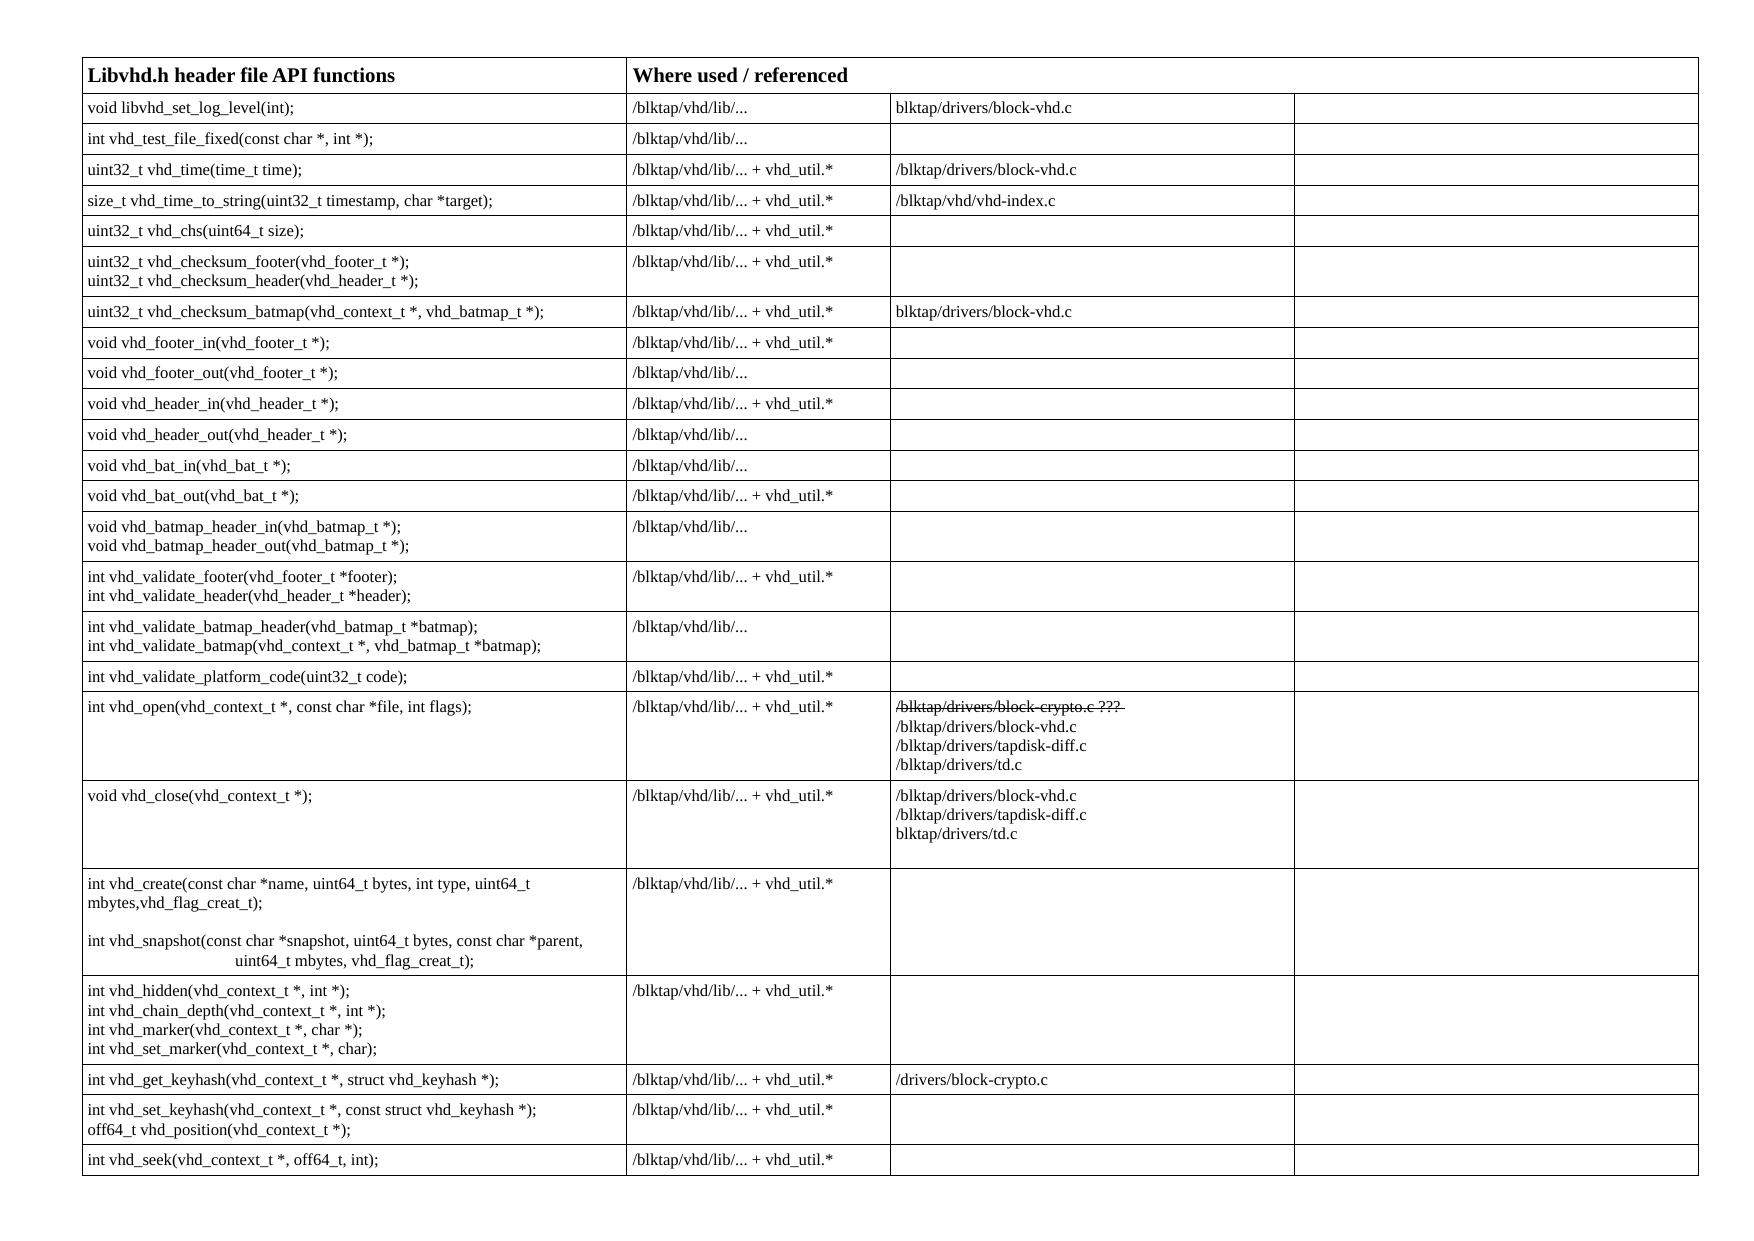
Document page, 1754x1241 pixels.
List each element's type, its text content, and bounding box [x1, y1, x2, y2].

table_cell /blktap/vhd/lib/... + vhd_util.* [627, 562, 890, 611]
table_cell /blktap/vhd/lib/... [627, 124, 890, 154]
table_cell int vhd_test_file_fixed(const char *, int *); [83, 124, 626, 154]
table_cell [891, 389, 1294, 419]
table_cell /blktap/vhd/lib/... + vhd_util.* [627, 389, 890, 419]
table_cell /blktap/vhd/lib/... [627, 420, 890, 449]
table_cell [1295, 155, 1698, 184]
table_cell void vhd_batmap_header_in(vhd_batmap_t *); void vhd_batmap_header_out(vhd_batmap_t *); [83, 512, 626, 561]
table_header Libvhd.h header file API functions [83, 58, 626, 92]
table_cell /blktap/drivers/block-vhd.c [891, 155, 1294, 184]
table_cell [891, 1145, 1294, 1175]
table_cell [1295, 662, 1698, 691]
table_cell /blktap/vhd/lib/... + vhd_util.* [627, 297, 890, 327]
table_cell uint32_t vhd_checksum_footer(vhd_footer_t *); uint32_t vhd_checksum_header(vhd_header_t *); [83, 247, 626, 296]
table_cell /drivers/block-crypto.c [891, 1065, 1294, 1094]
table_cell [1295, 869, 1698, 975]
table_cell [1295, 420, 1698, 449]
table_cell /blktap/vhd/lib/... + vhd_util.* [627, 1065, 890, 1094]
table_cell [1295, 359, 1698, 388]
table_cell /blktap/vhd/lib/... [627, 451, 890, 480]
table_cell [891, 247, 1294, 296]
table_cell /blktap/vhd/lib/... + vhd_util.* [627, 976, 890, 1063]
table_cell int vhd_validate_footer(vhd_footer_t *footer); int vhd_validate_header(vhd_header_t *header); [83, 562, 626, 611]
table_cell [1295, 976, 1698, 1063]
table_cell void libvhd_set_log_level(int); [83, 94, 626, 123]
table_cell [1295, 1145, 1698, 1175]
table_cell void vhd_bat_out(vhd_bat_t *); [83, 481, 626, 511]
table_cell [891, 328, 1294, 357]
table_cell [1295, 781, 1698, 868]
table_cell int vhd_open(vhd_context_t *, const char *file, int flags); [83, 692, 626, 780]
table_cell [1295, 124, 1698, 154]
table_cell void vhd_header_in(vhd_header_t *); [83, 389, 626, 419]
table_cell int vhd_validate_batmap_header(vhd_batmap_t *batmap); int vhd_validate_batmap(vhd_context_t *, vhd_batmap_t *batmap); [83, 612, 626, 661]
table_cell /blktap/vhd/lib/... [627, 94, 890, 123]
table_cell [1295, 216, 1698, 246]
table_cell [1295, 512, 1698, 561]
table_cell [1295, 389, 1698, 419]
table_cell [891, 359, 1294, 388]
table_cell /blktap/vhd/lib/... [627, 612, 890, 661]
table_cell [891, 976, 1294, 1063]
table_cell int vhd_set_keyhash(vhd_context_t *, const struct vhd_keyhash *); off64_t vhd_position(vhd_context_t *); [83, 1095, 626, 1144]
table_cell /blktap/vhd/lib/... + vhd_util.* [627, 328, 890, 357]
table_cell /blktap/drivers/block-vhd.c /blktap/drivers/tapdisk-diff.c blktap/drivers/td.c [891, 781, 1294, 868]
table_cell /blktap/vhd/vhd-index.c [891, 186, 1294, 215]
table_cell [1295, 328, 1698, 357]
table_cell int vhd_create(const char *name, uint64_t bytes, int type, uint64_t mbytes,vhd_flag_creat_t); int vhd_snapshot(const char *snapshot, uint64_t bytes, const char *parent, uint64_t mbytes, vhd_flag_creat_t); [83, 869, 626, 975]
table_cell [891, 612, 1294, 661]
table_cell [891, 481, 1294, 511]
table_cell /blktap/vhd/lib/... + vhd_util.* [627, 869, 890, 975]
table_cell [1295, 451, 1698, 480]
table_cell [1295, 481, 1698, 511]
table_cell blktap/drivers/block-vhd.c [891, 297, 1294, 327]
table_cell void vhd_footer_out(vhd_footer_t *); [83, 359, 626, 388]
table_cell [891, 662, 1294, 691]
table_cell uint32_t vhd_time(time_t time); [83, 155, 626, 184]
table_cell [1295, 94, 1698, 123]
table_cell [891, 1095, 1294, 1144]
table_cell [1295, 297, 1698, 327]
table_cell int vhd_hidden(vhd_context_t *, int *); int vhd_chain_depth(vhd_context_t *, int *); int vhd_marker(vhd_context_t *, char *); int vhd_set_marker(vhd_context_t *, char); [83, 976, 626, 1063]
table_cell /blktap/vhd/lib/... + vhd_util.* [627, 186, 890, 215]
table_cell blktap/drivers/block-vhd.c [891, 94, 1294, 123]
table_cell /blktap/vhd/lib/... + vhd_util.* [627, 155, 890, 184]
table_cell /blktap/vhd/lib/... + vhd_util.* [627, 781, 890, 868]
table_cell [1295, 1095, 1698, 1144]
table_cell [891, 216, 1294, 246]
table_cell [891, 869, 1294, 975]
table_cell [1295, 612, 1698, 661]
table_cell [891, 451, 1294, 480]
table_cell [891, 124, 1294, 154]
table_cell uint32_t vhd_chs(uint64_t size); [83, 216, 626, 246]
table_cell /blktap/vhd/lib/... [627, 359, 890, 388]
table_cell /blktap/vhd/lib/... + vhd_util.* [627, 247, 890, 296]
table_cell [1295, 692, 1698, 780]
table_cell void vhd_footer_in(vhd_footer_t *); [83, 328, 626, 357]
table_cell int vhd_validate_platform_code(uint32_t code); [83, 662, 626, 691]
table_cell int vhd_seek(vhd_context_t *, off64_t, int); [83, 1145, 626, 1175]
table_cell /blktap/vhd/lib/... + vhd_util.* [627, 1145, 890, 1175]
table_cell [891, 420, 1294, 449]
table_cell size_t vhd_time_to_string(uint32_t timestamp, char *target); [83, 186, 626, 215]
table_cell [1295, 247, 1698, 296]
table_cell /blktap/vhd/lib/... + vhd_util.* [627, 216, 890, 246]
table_cell void vhd_bat_in(vhd_bat_t *); [83, 451, 626, 480]
table_cell [891, 562, 1294, 611]
table_cell /blktap/vhd/lib/... + vhd_util.* [627, 662, 890, 691]
table_cell int vhd_get_keyhash(vhd_context_t *, struct vhd_keyhash *); [83, 1065, 626, 1094]
table_cell uint32_t vhd_checksum_batmap(vhd_context_t *, vhd_batmap_t *); [83, 297, 626, 327]
table_cell [1295, 562, 1698, 611]
table_cell /blktap/vhd/lib/... + vhd_util.* [627, 1095, 890, 1144]
table_cell /blktap/vhd/lib/... + vhd_util.* [627, 481, 890, 511]
table_cell /blktap/vhd/lib/... + vhd_util.* [627, 692, 890, 780]
table_cell void vhd_header_out(vhd_header_t *); [83, 420, 626, 449]
table_cell [891, 512, 1294, 561]
table_cell [1295, 1065, 1698, 1094]
table_cell /blktap/drivers/block-crypto.c ??? /blktap/drivers/block-vhd.c /blktap/drivers/tapdisk-diff.c /blktap/drivers/td.c [891, 692, 1294, 780]
table_header Where used / referenced [627, 58, 1698, 92]
table_cell void vhd_close(vhd_context_t *); [83, 781, 626, 868]
table_cell /blktap/vhd/lib/... [627, 512, 890, 561]
table_cell [1295, 186, 1698, 215]
